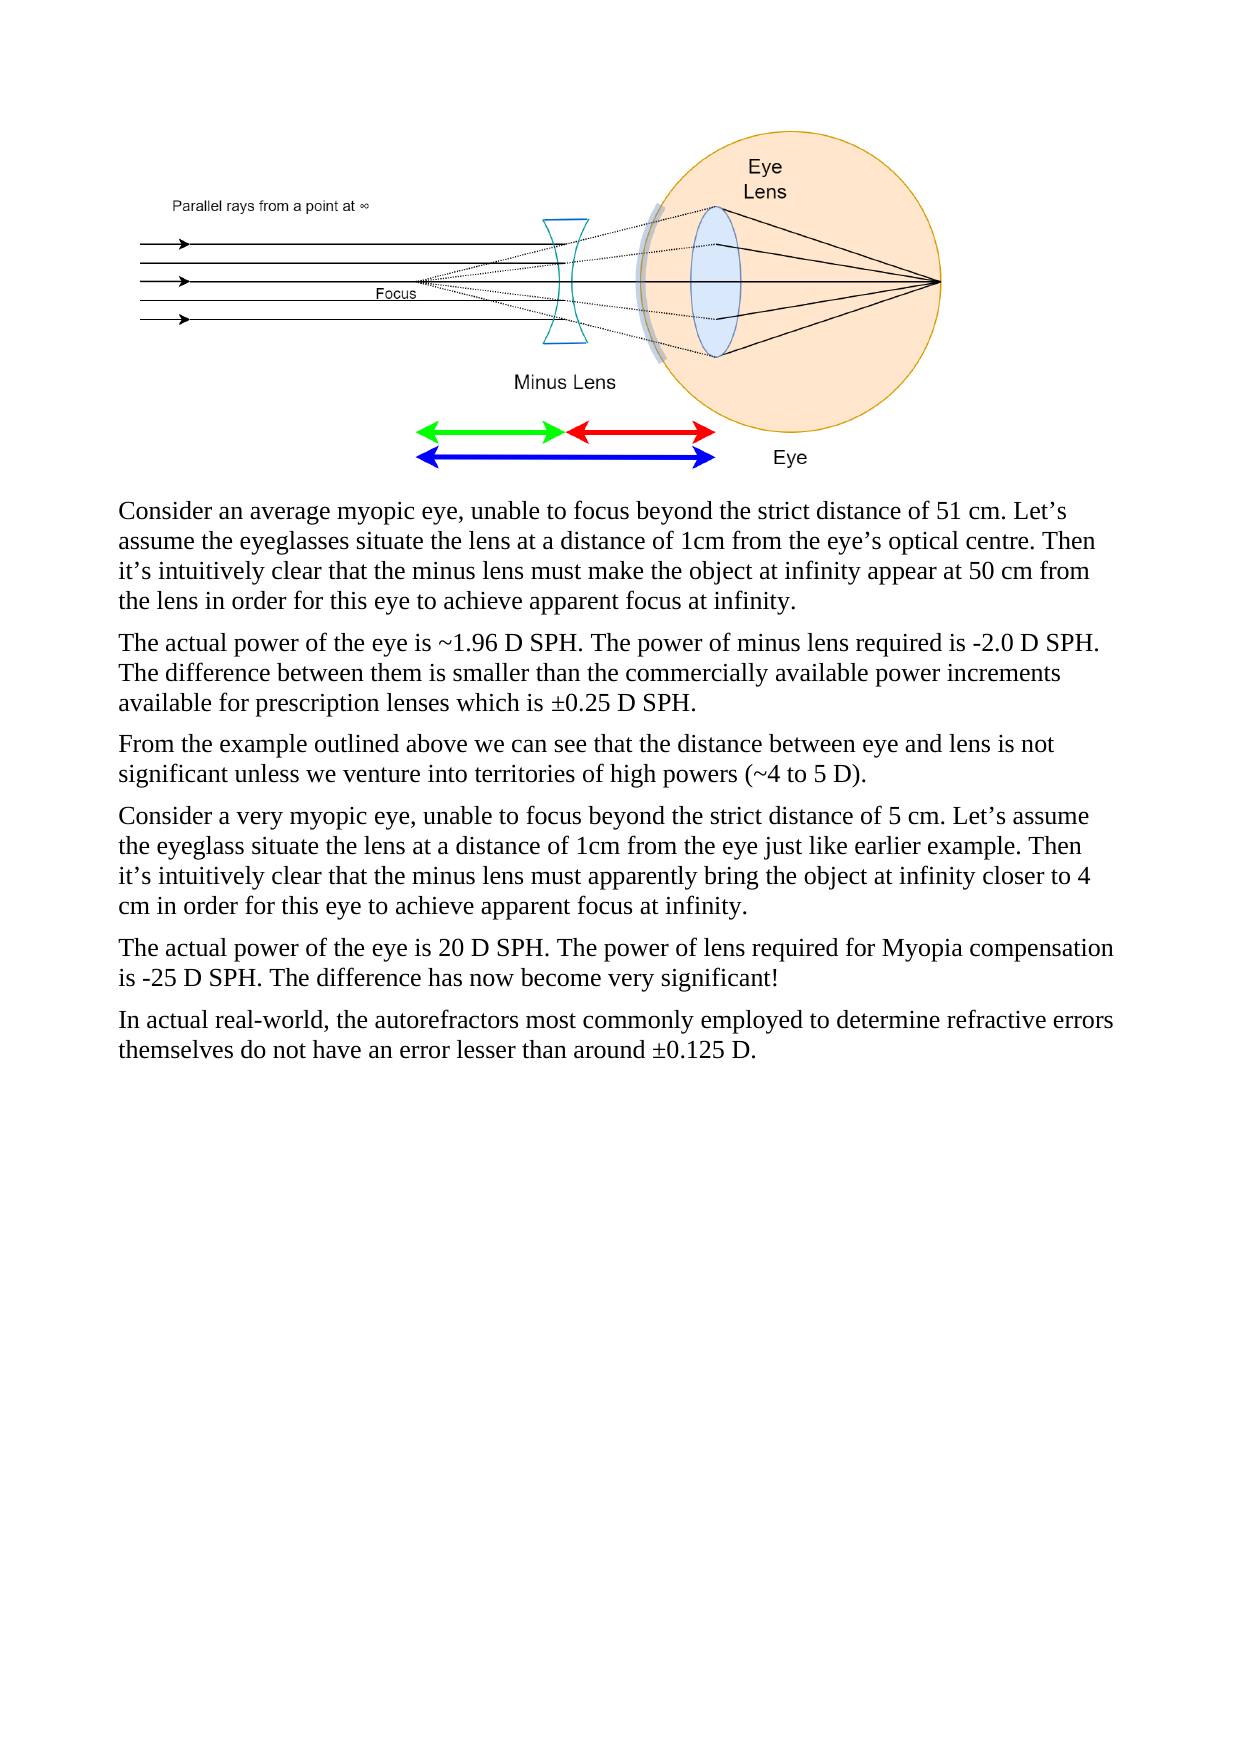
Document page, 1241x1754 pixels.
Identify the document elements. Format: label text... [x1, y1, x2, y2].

picture [118, 118, 955, 484]
text Consider an average myopic eye, unable to focus beyond the strict distance of 51 cm. Let’s assume the eyeglasses situate the lens at a distance of 1cm from the eye’s optical centre. Then it’s intuitively clear that the minus lens must make the object at infinity appear at 50 cm from the lens in order for this eye to achieve apparent focus at infinity. [118, 495, 1122, 615]
text In actual real-world, the autorefractors most commonly employed to determine refractive errors themselves do not have an error lesser than around ±0.125 D. [118, 1004, 1122, 1064]
text The actual power of the eye is 20 D SPH. The power of lens required for Myopia compensation is -25 D SPH. The difference has now become very significant! [118, 932, 1122, 992]
text Consider a very myopic eye, unable to focus beyond the strict distance of 5 cm. Let’s assume the eyeglass situate the lens at a distance of 1cm from the eye just like earlier example. Then it’s intuitively clear that the minus lens must apparently bring the object at infinity closer to 4 cm in order for this eye to achieve apparent focus at infinity. [118, 800, 1122, 920]
text The actual power of the eye is ~1.96 D SPH. The power of minus lens required is -2.0 D SPH. The difference between them is smaller than the commercially available power increments available for prescription lenses which is ±0.25 D SPH. [118, 627, 1122, 717]
text From the example outlined above we can see that the distance between eye and lens is not significant unless we venture into territories of high powers (~4 to 5 D). [118, 728, 1122, 788]
